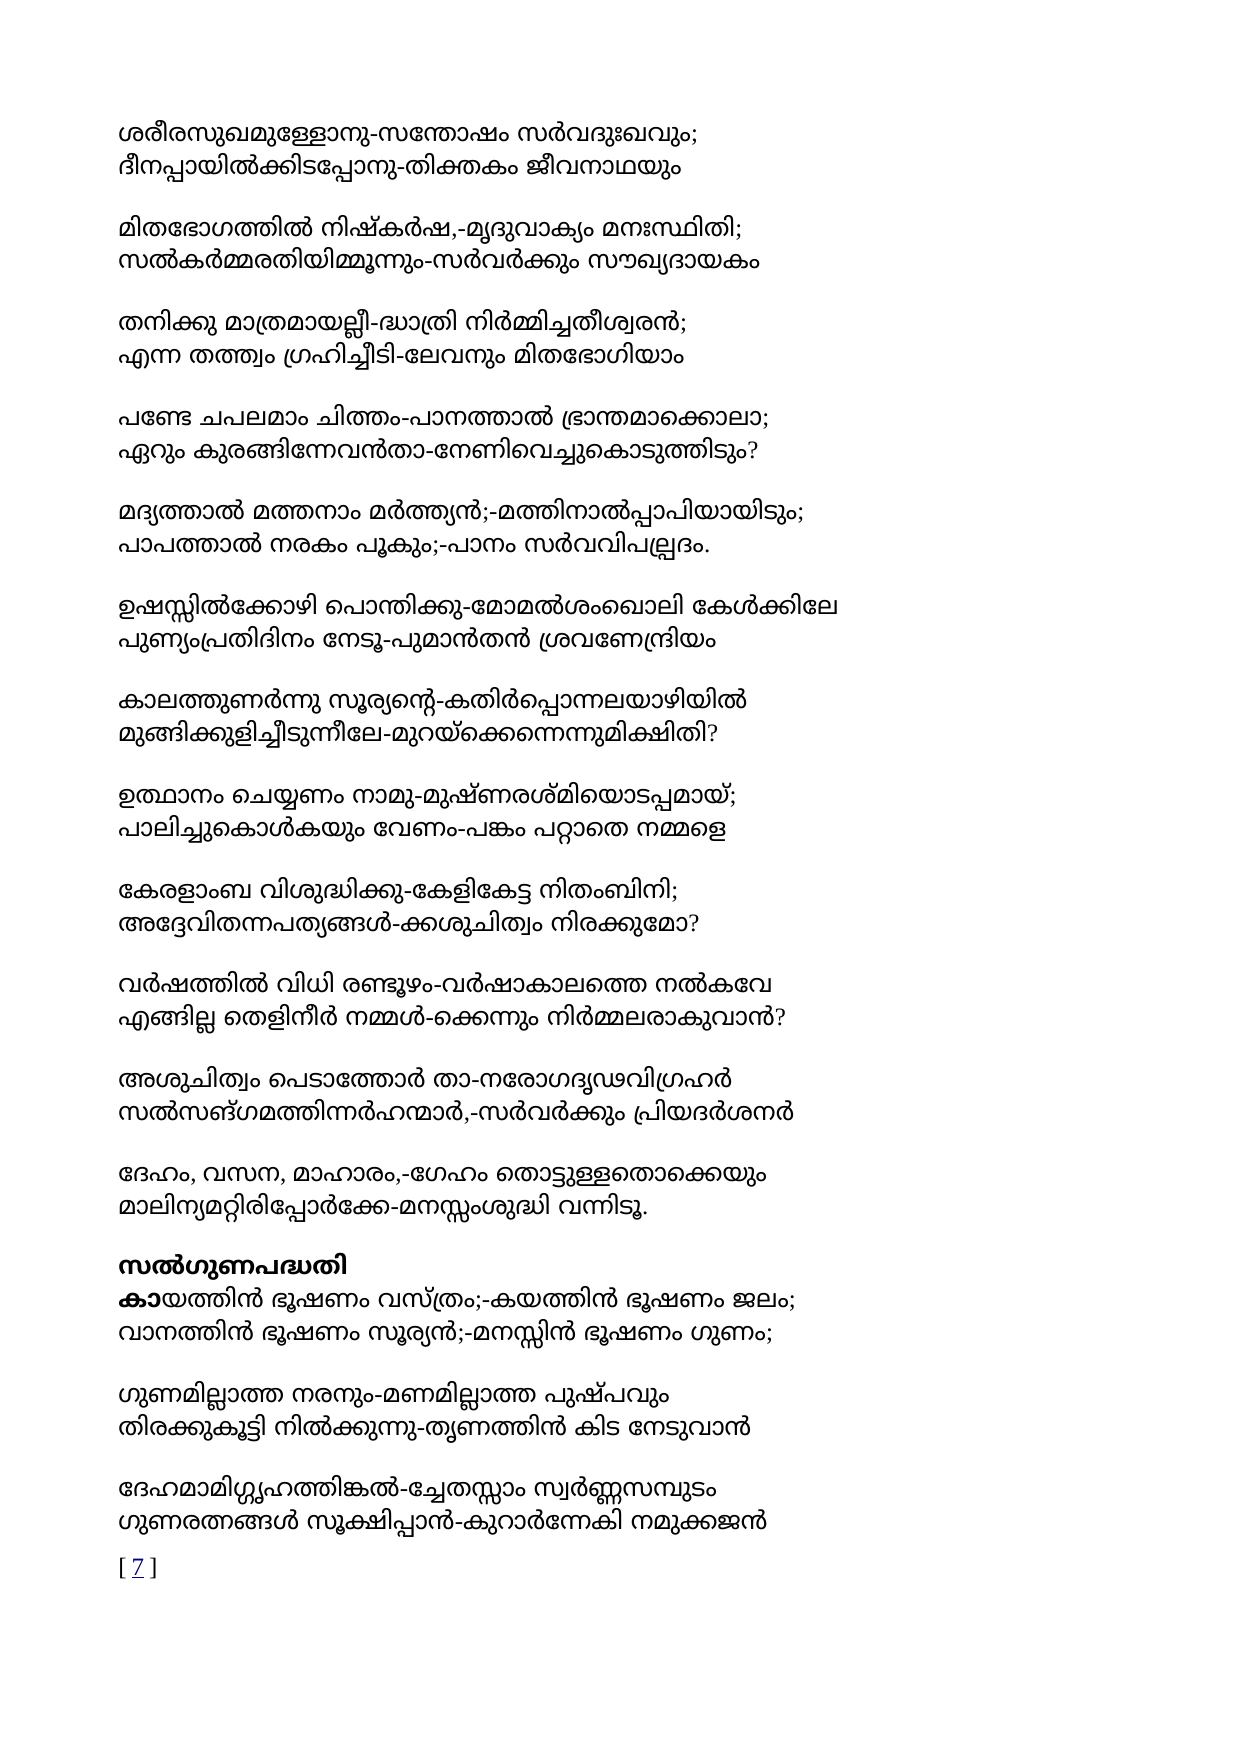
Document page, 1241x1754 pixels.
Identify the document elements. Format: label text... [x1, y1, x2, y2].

text ശരീരസുഖമുള്ളോനു-സന്തോഷം സർവദുഃഖവും; ദീനപ്പായിൽക്കിടപ്പോനു-തിക്തകം ജീവനാഥയും മിതഭോഗത്തിൽ നിഷ്കർഷ,-മൃദുവാക്യം മനഃസ്ഥിതി; സൽകർമ്മരതിയിമ്മൂന്നും-സർവർക്കും സൗഖ്യദായകം തനിക്കു മാത്രമായല്ലീ-ദ്ധാത്രി നിർമ്മിച്ചതീശ്വരൻ; എന്ന തത്ത്വം ഗ്രഹിച്ചീടി-ലേവനും മിതഭോഗിയാം പണ്ടേ ചപലമാം ചിത്തം-പാനത്താൽ ഭ്രാന്തമാക്കൊലാ; ഏറും കുരങ്ങിന്നേവൻതാ-നേണിവെച്ചുകൊടുത്തിടും? മദ്യത്താൽ മത്തനാം മർത്ത്യൻ;-മത്തിനാൽപ്പാപിയായിടും; പാപത്താൽ നരകം പൂകും;-പാനം സർവവിപല്പ്രദം. ഉഷസ്സിൽക്കോഴി പൊന്തിക്കു-മോമൽശംഖൊലി കേൾക്കിലേ പുണ്യംപ്രതിദിനം നേടൂ-പുമാൻതൻ ശ്രവണേന്ദ്രിയം കാലത്തുണർന്നു സൂര്യന്റെ-കതിർപ്പൊന്നലയാഴിയിൽ മുങ്ങിക്കുളിച്ചീടുന്നീലേ-മുറയ്ക്കെന്നെന്നുമിക്ഷിതി? ഉത്ഥാനം ചെയ്യണം നാമു-മുഷ്ണരശ്മിയൊടപ്പമായ്; പാലിച്ചുകൊൾകയും വേണം-പങ്കം പറ്റാതെ നമ്മളെ കേരളാംബ വിശുദ്ധിക്കു-കേളികേട്ട നിതംബിനി; അദ്ദേവിതന്നപത്യങ്ങൾ-ക്കശുചിത്വം നിരക്കുമോ? വർഷത്തിൽ വിധി രണ്ടൂഴം-വർഷാകാലത്തെ നൽകവേ എങ്ങില്ല തെളിനീർ നമ്മൾ-ക്കെന്നും നിർമ്മലരാകുവാൻ? അശുചിത്വം പെടാത്തോർ താ-നരോഗദൃഢവിഗ്രഹർ സൽസങ്ഗമത്തിന്നർഹന്മാർ,-സർവർക്കും പ്രിയദർശനർ ദേഹം, വസന, മാഹാരം,-ഗേഹം തൊട്ടുള്ളതൊക്കെയും മാലിന്യമറ്റിരിപ്പോർക്കേ-മനസ്സംശുദ്ധി വന്നിടൂ. സൽഗുണപദ്ധതി കായത്തിൻ ഭൂഷണം വസ്ത്രം;-കയത്തിൻ ഭൂഷണം ജലം; വാനത്തിൻ ഭൂഷണം സൂര്യൻ;-മനസ്സിൻ ഭൂഷണം ഗുണം; ഗുണമില്ലാത്ത നരനും-മണമില്ലാത്ത പുഷ്പവും തിരക്കുകൂട്ടി നിൽക്കുന്നു-തൃണത്തിൻ കിട നേടുവാൻ ദേഹമാമിഗ്ഗൃഹത്തിങ്കൽ-ച്ചേതസ്സാം സ്വർണ്ണസമ്പുടം ഗുണരത്നങ്ങൾ സൂക്ഷിപ്പാൻ-കുറാർന്നേകി നമുക്കജൻ [118, 118, 1122, 1539]
text [ 7 ] [118, 1552, 1122, 1581]
